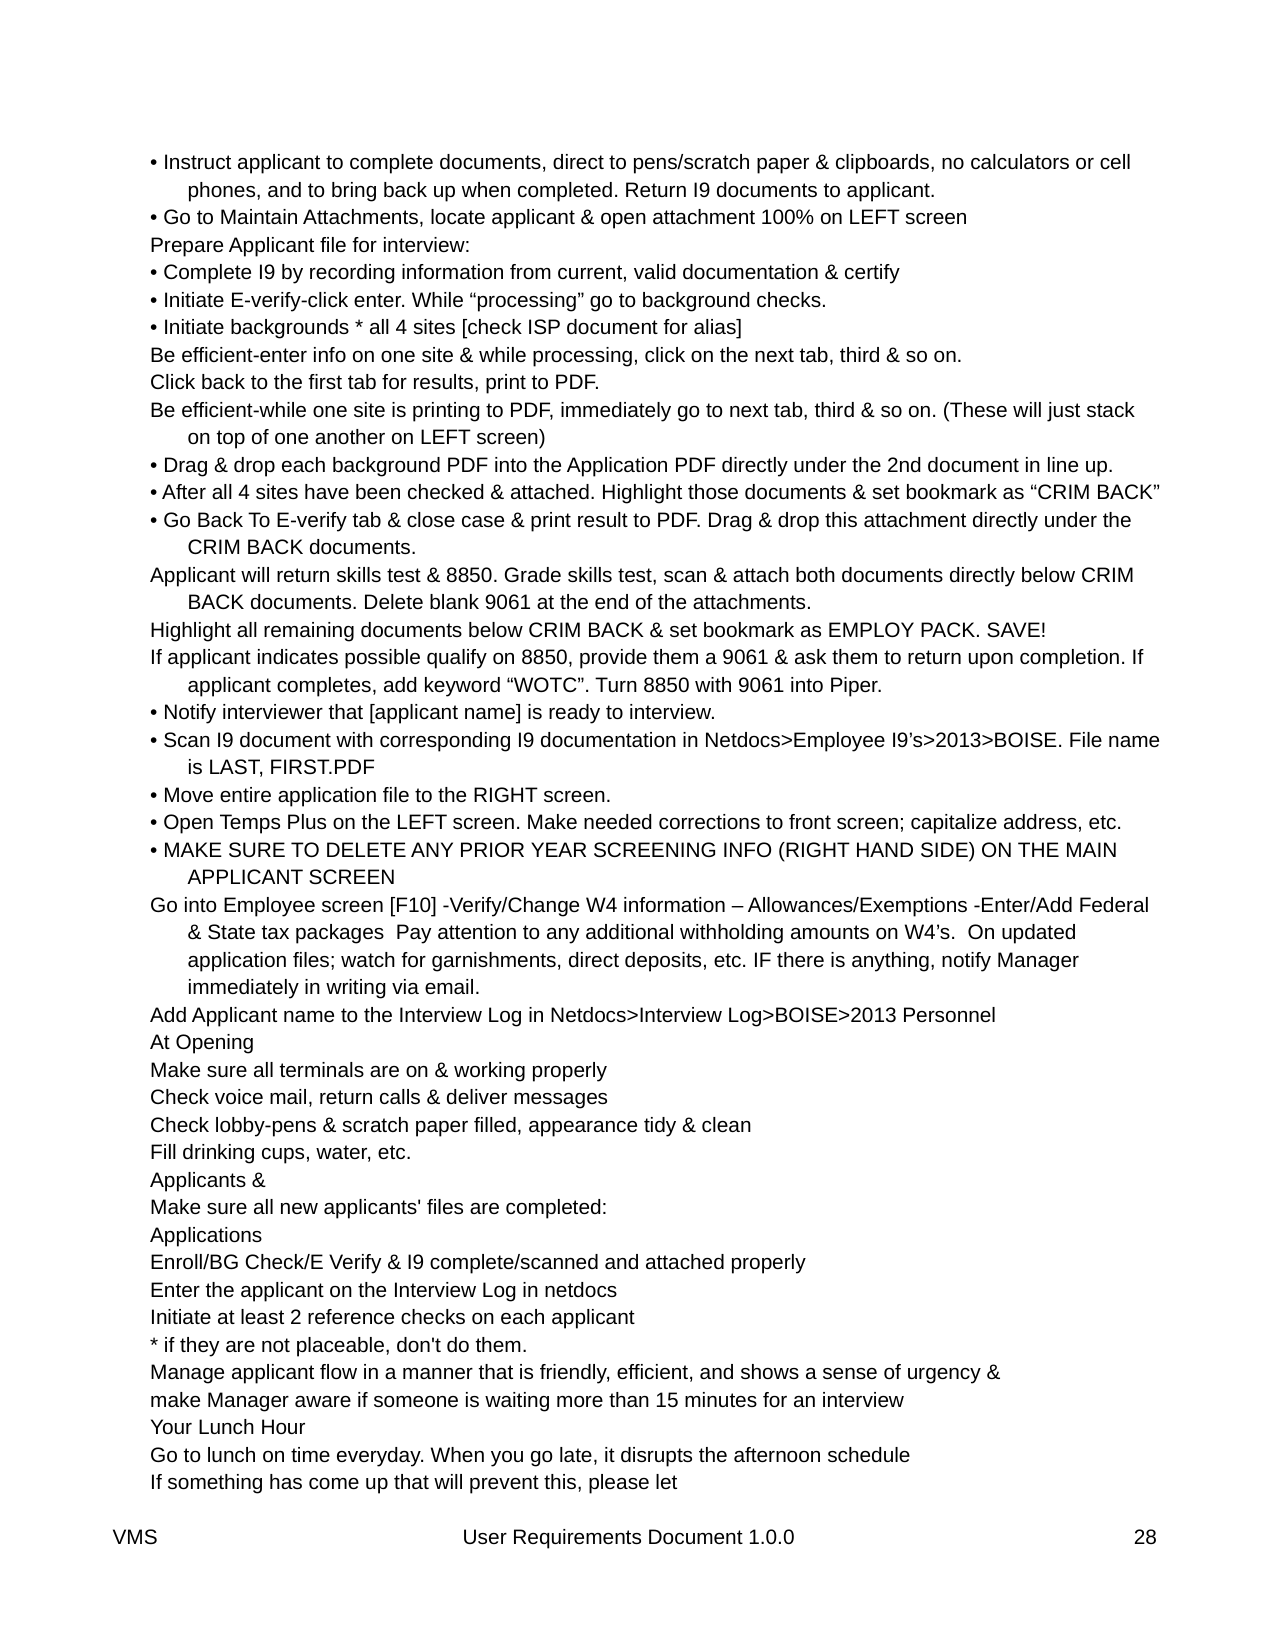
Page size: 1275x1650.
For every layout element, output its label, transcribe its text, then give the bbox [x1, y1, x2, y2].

text • Initiate backgrounds * all 4 sites [check ISP document for alias] [150, 315, 1162, 339]
text Your Lunch Hour [150, 1415, 1162, 1439]
text • Move entire application file to the RIGHT screen. [150, 782, 1162, 806]
text * if they are not placeable, donʹt do them. [150, 1332, 1162, 1356]
text • Scan I9 document with corresponding I9 documentation in Netdocs>Employee I9’s>2013>BOISE. File name is LAST, FIRST.PDF [150, 727, 1162, 779]
text If applicant indicates possible qualify on 8850, provide them a 9061 & ask them to return upon completion. If applicant completes, add keyword “WOTC”. Turn 8850 with 9061 into Piper. [150, 645, 1162, 696]
text Highlight all remaining documents below CRIM BACK & set bookmark as EMPLOY PACK. SAVE! [150, 617, 1162, 641]
text At Opening [150, 1030, 1162, 1054]
text Enter the applicant on the Interview Log in netdocs [150, 1277, 1162, 1301]
text make Manager aware if someone is waiting more than 15 minutes for an interview [150, 1387, 1162, 1411]
text Check voice mail, return calls & deliver messages [150, 1085, 1162, 1109]
text Fill drinking cups, water, etc. [150, 1140, 1162, 1164]
text • Open Temps Plus on the LEFT screen. Make needed corrections to front screen; capitalize address, etc. [150, 810, 1162, 834]
text Be efficient‐enter info on one site & while processing, click on the next tab, third & so on. [150, 342, 1162, 366]
text Make sure all new applicantsʹ files are completed: [150, 1195, 1162, 1219]
text • Drag & drop each background PDF into the Application PDF directly under the 2nd document in line up. [150, 452, 1162, 476]
text • Go to Maintain Attachments, locate applicant & open attachment 100% on LEFT screen [150, 205, 1162, 229]
text • After all 4 sites have been checked & attached. Highlight those documents & set bookmark as “CRIM BACK” [150, 480, 1162, 504]
text • Notify interviewer that [applicant name] is ready to interview. [150, 700, 1162, 724]
text Manage applicant flow in a manner that is friendly, efficient, and shows a sense of urgency & [150, 1360, 1162, 1384]
text Go to lunch on time everyday. When you go late, it disrupts the afternoon schedule [150, 1442, 1162, 1466]
text Be efficient‐while one site is printing to PDF, immediately go to next tab, third & so on. (These will just stack on top of one another on LEFT screen) [150, 397, 1162, 449]
text • Go Back To E‐verify tab & close case & print result to PDF. Drag & drop this attachment directly under the CRIM BACK documents. [150, 507, 1162, 559]
text • Instruct applicant to complete documents, direct to pens/scratch paper & clipboards, no calculators or cell phones, and to bring back up when completed. Return I9 documents to applicant. [150, 150, 1162, 201]
text Initiate at least 2 reference checks on each applicant [150, 1305, 1162, 1329]
text Go into Employee screen [F10] ‐Verify/Change W4 information – Allowances/Exemptions ‐Enter/Add Federal & State tax packages Pay attention to any additional withholding amounts on W4’s. On updated application files; watch for garnishments, direct deposits, etc. IF there is anything, notify Manager immediately in writing via email. [150, 892, 1162, 999]
text Applicants & [150, 1167, 1162, 1191]
text If something has come up that will prevent this, please let [150, 1470, 1162, 1494]
text Click back to the first tab for results, print to PDF. [150, 370, 1162, 394]
text Check lobby‐pens & scratch paper filled, appearance tidy & clean [150, 1112, 1162, 1136]
text • Complete I9 by recording information from current, valid documentation & certify [150, 260, 1162, 284]
text Applications [150, 1222, 1162, 1246]
text Prepare Applicant file for interview: [150, 232, 1162, 256]
text • MAKE SURE TO DELETE ANY PRIOR YEAR SCREENING INFO (RIGHT HAND SIDE) ON THE MAIN APPLICANT SCREEN [150, 837, 1162, 889]
text Enroll/BG Check/E Verify & I9 complete/scanned and attached properly [150, 1250, 1162, 1274]
text Applicant will return skills test & 8850. Grade skills test, scan & attach both documents directly below CRIM BACK documents. Delete blank 9061 at the end of the attachments. [150, 562, 1162, 614]
text Add Applicant name to the Interview Log in Netdocs>Interview Log>BOISE>2013 Personnel [150, 1002, 1162, 1026]
text Make sure all terminals are on & working properly [150, 1057, 1162, 1081]
text • Initiate E‐verify‐click enter. While “processing” go to background checks. [150, 287, 1162, 311]
